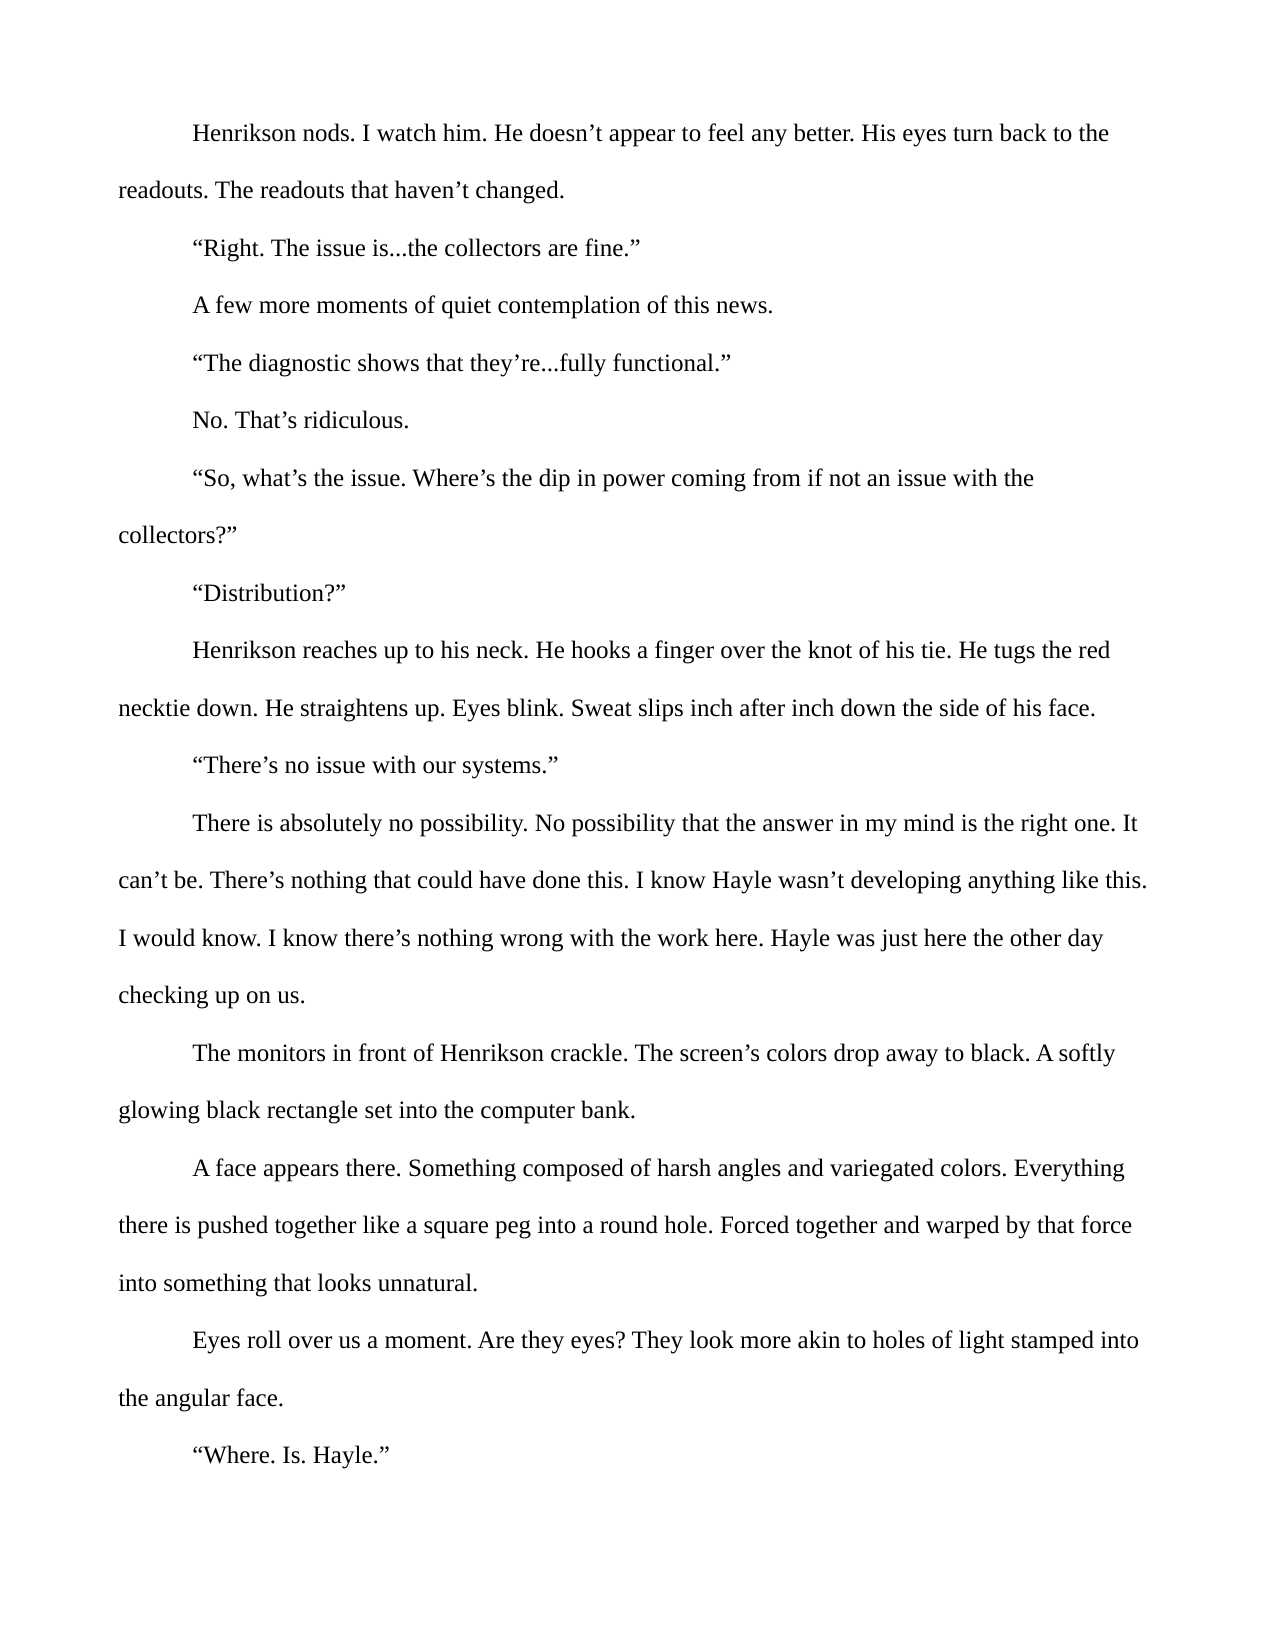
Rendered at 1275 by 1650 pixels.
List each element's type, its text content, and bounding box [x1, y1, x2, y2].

text A face appears there. Something composed of harsh angles and variegated colors. Everything there is pushed together like a square peg into a round hole. Forced together and warped by that force into something that looks unnatural. [118, 1153, 1157, 1297]
text Eyes roll over us a moment. Are they eyes? They look more akin to holes of light stamped into the angular face. [118, 1326, 1157, 1412]
text The monitors in front of Henrikson crackle. The screen’s colors drop away to black. A softly glowing black rectangle set into the computer bank. [118, 1038, 1157, 1124]
text There is absolutely no possibility. No possibility that the answer in my mind is the right one. It can’t be. There’s nothing that could have done this. I know Hayle wasn’t developing anything like this. I would know. I know there’s nothing wrong with the work here. Hayle was just here the other day checking up on us. [118, 808, 1157, 1009]
text Henrikson reaches up to his neck. He hooks a finger over the knot of his tie. He tugs the red necktie down. He straightens up. Eyes blink. Sweat slips inch after inch down the side of his face. [118, 636, 1157, 722]
text No. That’s ridiculous. [118, 406, 1157, 434]
text “So, what’s the issue. Where’s the dip in power coming from if not an issue with the collectors?” [118, 463, 1157, 549]
text “Distribution?” [118, 578, 1157, 607]
text “There’s no issue with our systems.” [118, 751, 1157, 779]
text “Right. The issue is...the collectors are fine.” [118, 233, 1157, 262]
text A few more moments of quiet contemplation of this news. [118, 291, 1157, 319]
text “Where. Is. Hayle.” [118, 1441, 1157, 1469]
text Henrikson nods. I watch him. He doesn’t appear to feel any better. His eyes turn back to the readouts. The readouts that haven’t changed. [118, 118, 1157, 204]
text “The diagnostic shows that they’re...fully functional.” [118, 348, 1157, 377]
